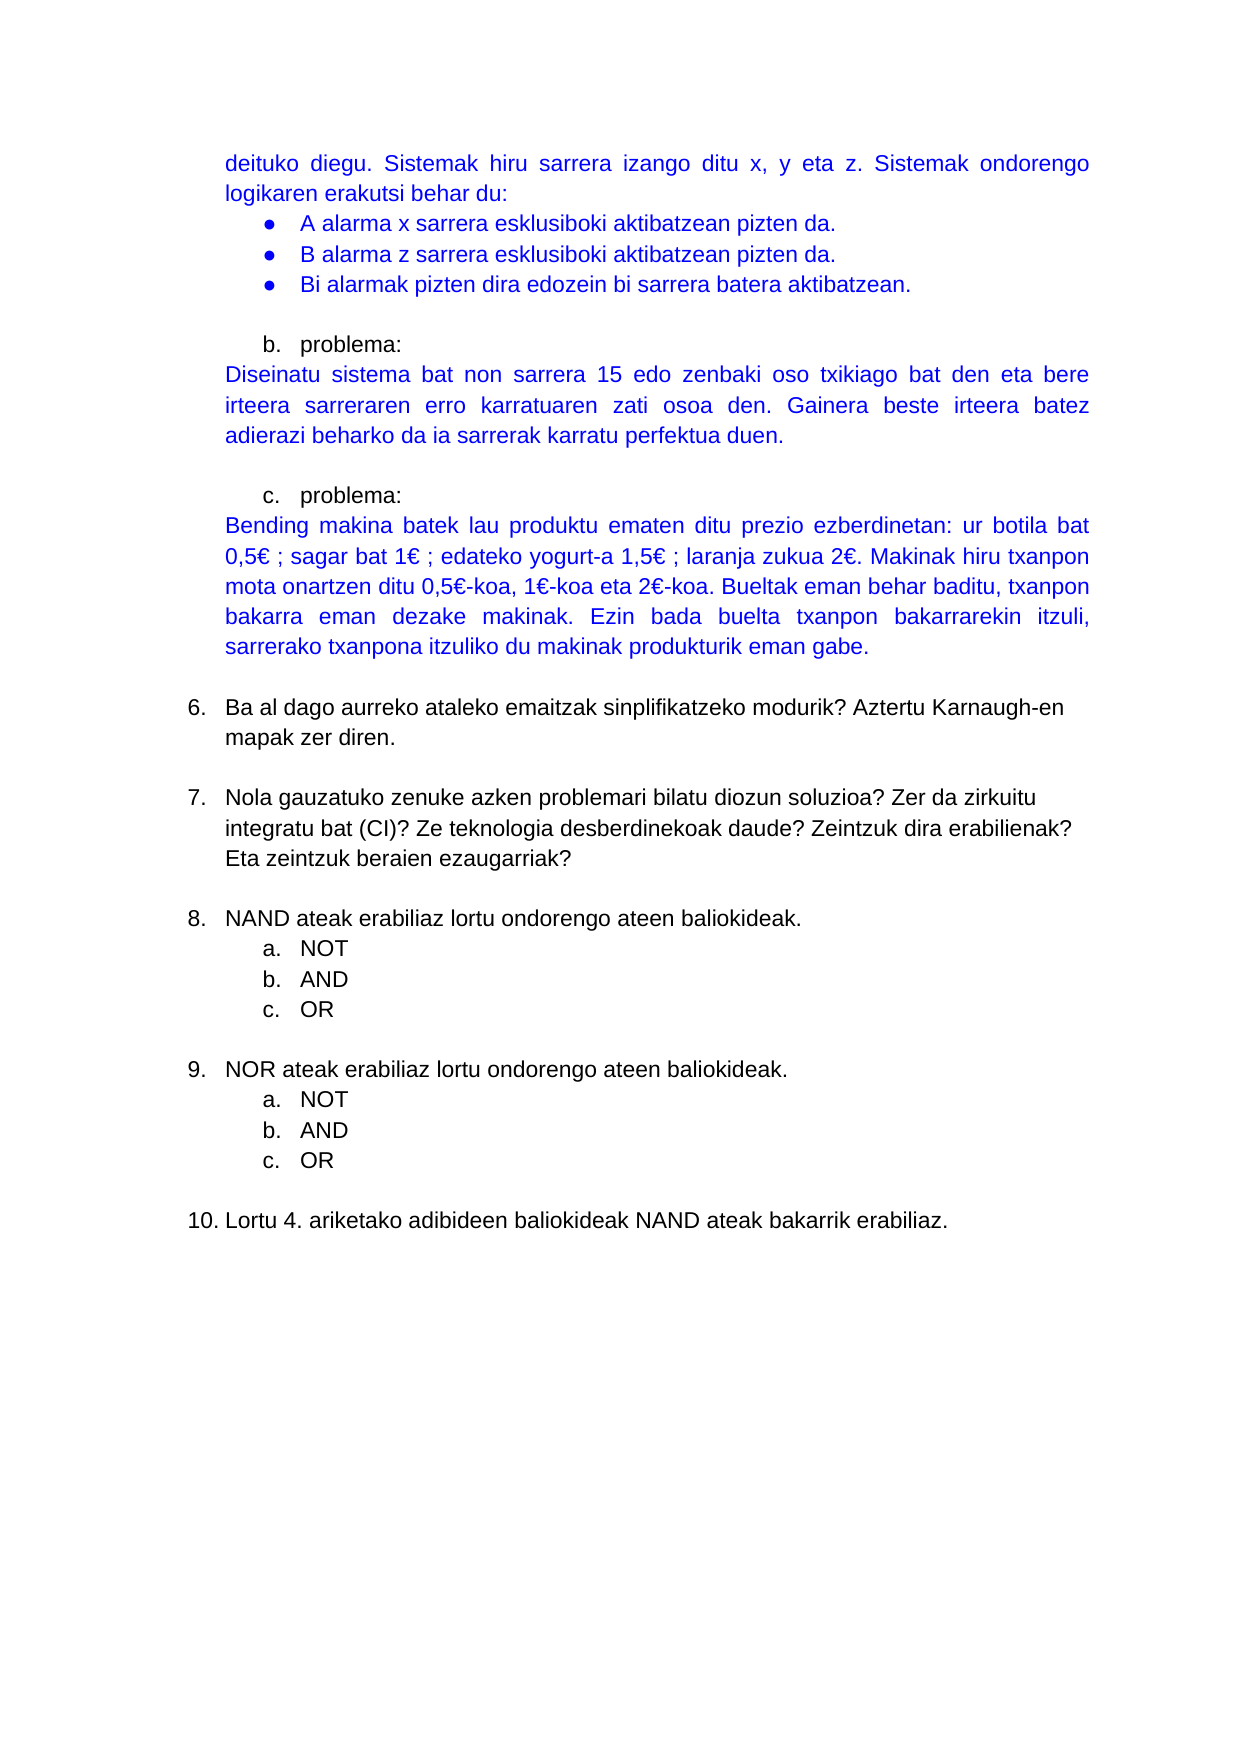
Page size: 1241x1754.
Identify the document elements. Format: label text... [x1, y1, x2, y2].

list Nola gauzatuko zenuke azken problemari bilatu diozun soluzioa? Zer da zirkuitu integratu bat (CI)? Ze teknologia desberdinekoak daude? Zeintzuk dira erabilienak? Eta zeintzuk beraien ezaugarriak? [187, 784, 1090, 871]
list AND [262, 1117, 1090, 1143]
list AND [262, 966, 1090, 992]
list NOR ateak erabiliaz lortu ondorengo ateen baliokideak. [187, 1056, 1090, 1083]
list B alarma z sarrera esklusiboki aktibatzean pizten da. [262, 241, 1090, 267]
list Ba al dago aurreko ataleko emaitzak sinplifikatzeko modurik? Aztertu Karnaugh-en mapak zer diren. [187, 694, 1090, 750]
list Bi alarmak pizten dira edozein bi sarrera batera aktibatzean. [262, 271, 1090, 297]
text Bending makina batek lau produktu ematen ditu prezio ezberdinetan: ur botila bat 0,5€ ; sagar bat 1€ ; edateko yogurt-a 1,5€ ; laranja zukua 2€. Makinak hiru txanpon mota onartzen ditu 0,5€-koa, 1€-koa eta 2€-koa. Bueltak eman behar baditu, txanpon bakarra eman dezake makinak. Ezin bada buelta txanpon bakarrarekin itzuli, sarrerako txanpona itzuliko du makinak produkturik eman gabe. [225, 512, 1090, 660]
list NOT [262, 1086, 1090, 1113]
list problema: [262, 331, 1090, 358]
list problema: [262, 482, 1090, 509]
text deituko diegu. Sistemak hiru sarrera izango ditu x, y eta z. Sistemak ondorengo logikaren erakutsi behar du: [225, 150, 1090, 207]
list OR [262, 996, 1090, 1022]
text Diseinatu sistema bat non sarrera 15 edo zenbaki oso txikiago bat den eta bere irteera sarreraren erro karratuaren zati osoa den. Gainera beste irteera batez adierazi beharko da ia sarrerak karratu perfektua duen. [225, 361, 1090, 448]
list Lortu 4. ariketako adibideen baliokideak NAND ateak bakarrik erabiliaz. [187, 1207, 1090, 1234]
list NAND ateak erabiliaz lortu ondorengo ateen baliokideak. [187, 905, 1090, 932]
list NOT [262, 935, 1090, 962]
list OR [262, 1147, 1090, 1173]
list A alarma x sarrera esklusiboki aktibatzean pizten da. [262, 210, 1090, 237]
